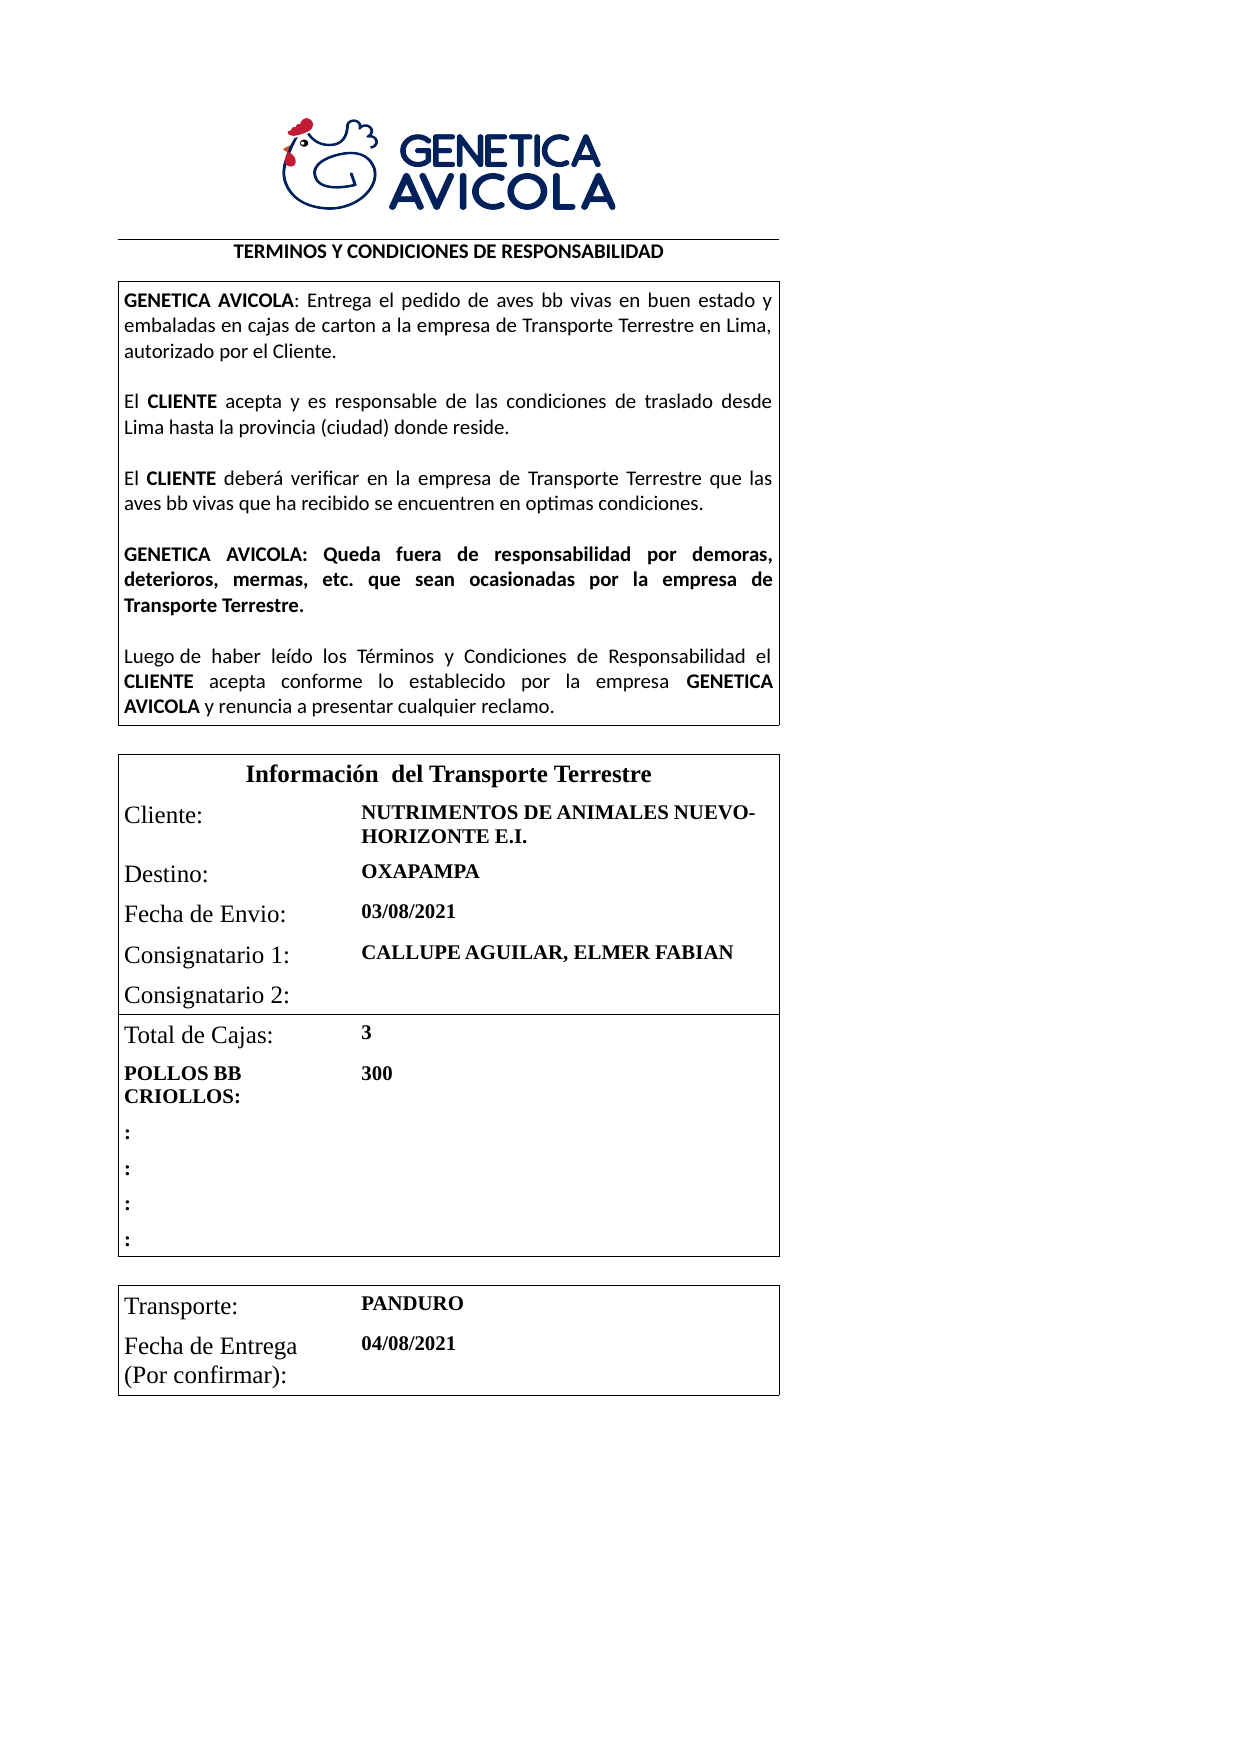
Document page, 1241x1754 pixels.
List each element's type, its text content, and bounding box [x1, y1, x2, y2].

table_cell GENETICA AVICOLA: Entrega el pedido de aves bb vivas en buen estado y embaladas en cajas de carton a la empresa de Transporte Terrestre en Lima, autorizado por el Cliente. El CLIENTE acepta y es responsable de las condiciones de traslado desde Lima hasta la provincia (ciudad) donde reside. El CLIENTE deberá verificar en la empresa de Transporte Terrestre que las aves bb vivas que ha recibido se encuentren en optimas condiciones. GENETICA AVICOLA: Queda fuera de responsabilidad por demoras, deterioros, mermas, etc. que sean ocasionadas por la empresa de Transporte Terrestre. Luego de haber leído los Términos y Condiciones de Responsabilidad el CLIENTE acepta conforme lo establecido por la empresa GENETICA AVICOLA y renuncia a presentar cualquier reclamo. [119, 282, 779, 725]
table_cell Consignatario 2: [119, 974, 356, 1014]
table_cell [356, 974, 779, 1014]
table_cell : [119, 1150, 356, 1185]
table_cell Transporte: [119, 1286, 356, 1326]
table_cell 04/08/2021 [356, 1326, 779, 1394]
table_cell NUTRIMENTOS DE ANIMALES NUEVO-HORIZONTE E.I. [356, 794, 779, 853]
table_cell Total de Cajas: [119, 1015, 356, 1055]
table_header Información del Transporte Terrestre [119, 755, 779, 794]
table_cell POLLOS BB CRIOLLOS: [119, 1055, 356, 1114]
table_cell [356, 1221, 779, 1256]
picture [282, 118, 616, 210]
table_cell 03/08/2021 [356, 894, 779, 934]
table_cell [118, 1257, 356, 1285]
table_cell [356, 1257, 779, 1285]
table_cell [356, 1114, 779, 1150]
table_cell 3 [356, 1015, 779, 1055]
table_cell PANDURO [356, 1286, 779, 1326]
table_cell [356, 1150, 779, 1185]
table_cell Fecha de Entrega (Por confirmar): [119, 1326, 356, 1394]
table_cell [356, 1185, 779, 1221]
table_cell 300 [356, 1055, 779, 1114]
table_header TERMINOS Y CONDICIONES DE RESPONSABILIDAD [118, 240, 779, 281]
table_cell CALLUPE AGUILAR, ELMER FABIAN [356, 934, 779, 974]
table_cell : [119, 1221, 356, 1256]
table_cell : [119, 1185, 356, 1221]
table_cell OXAPAMPA [356, 854, 779, 894]
table_cell Consignatario 1: [119, 934, 356, 974]
table_cell Cliente: [119, 794, 356, 853]
table_cell : [119, 1114, 356, 1150]
table_cell Fecha de Envio: [119, 894, 356, 934]
table_cell Destino: [119, 854, 356, 894]
